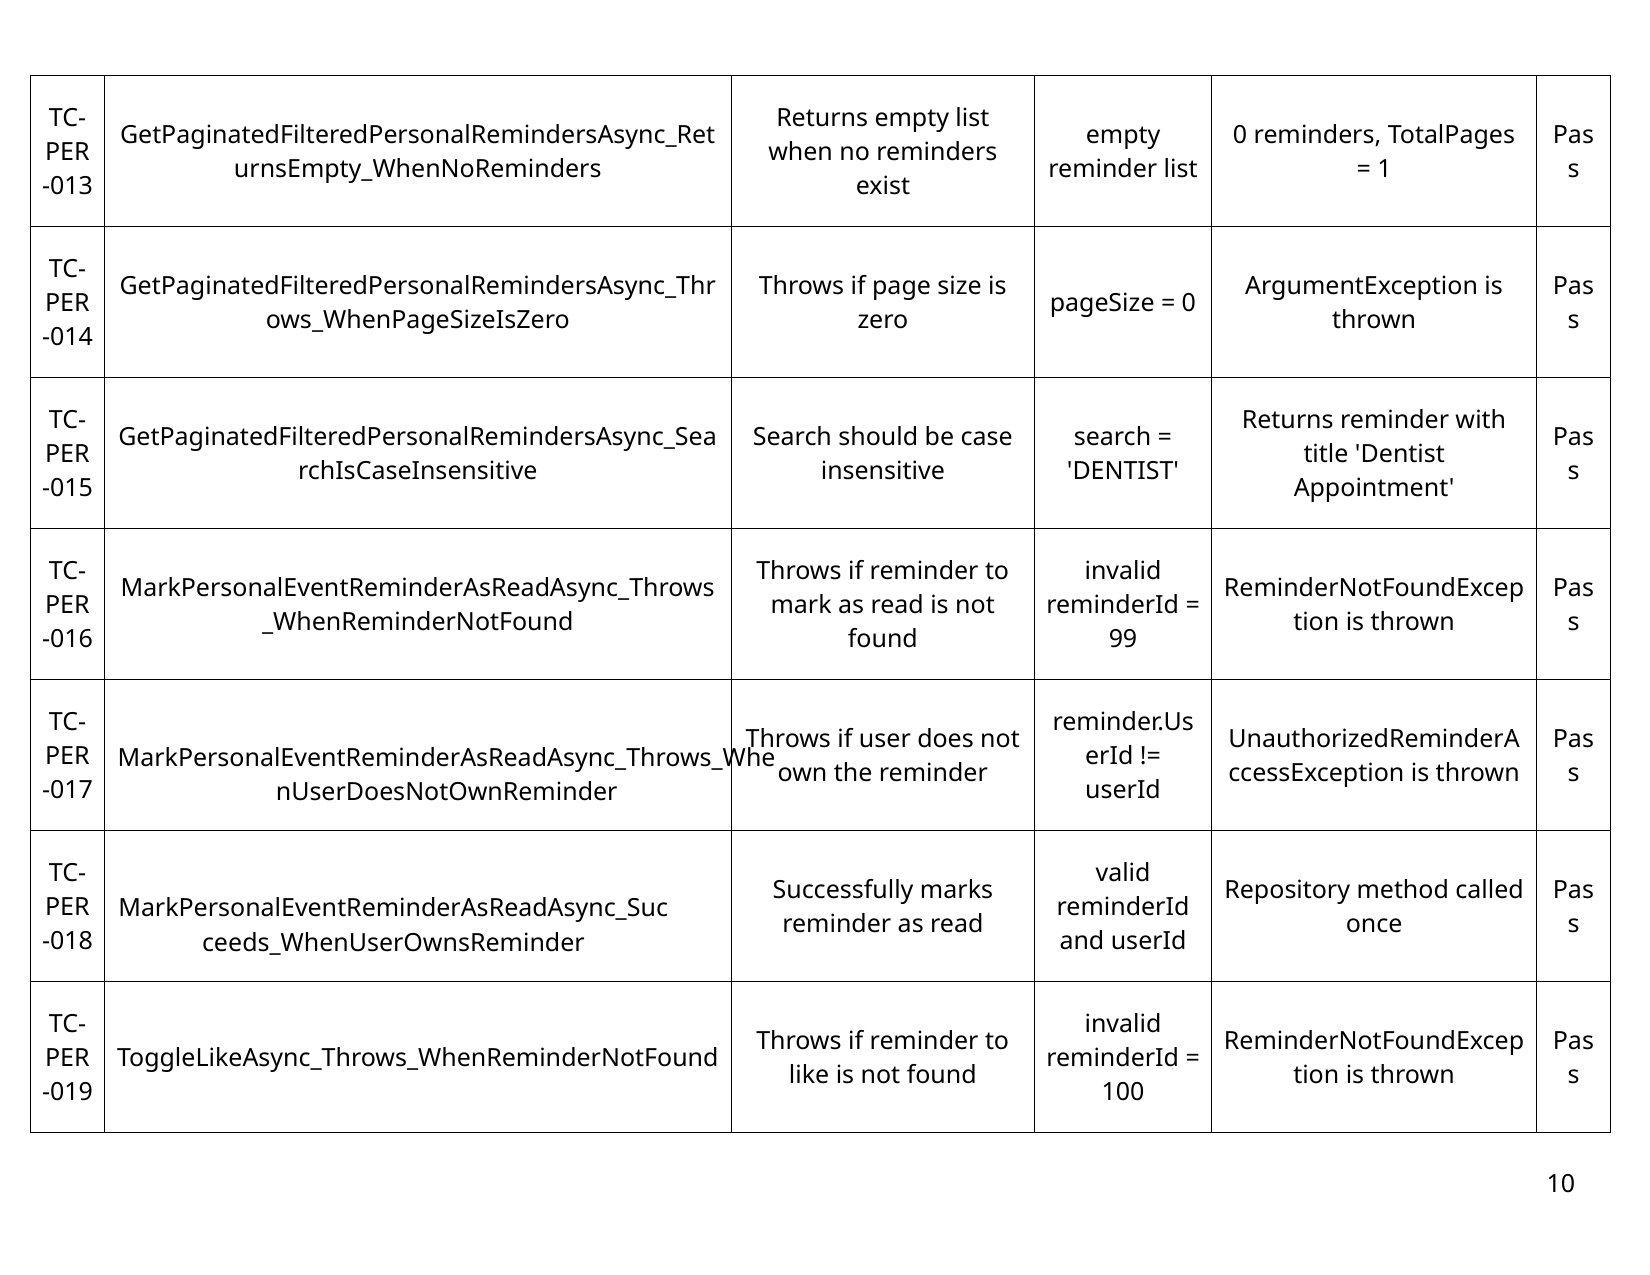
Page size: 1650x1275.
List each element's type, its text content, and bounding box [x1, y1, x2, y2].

table_cell TC-PER-018 [31, 831, 104, 981]
table_cell TC-PER-014 [31, 227, 104, 377]
table_cell Throws if reminder to like is not found [732, 982, 1034, 1132]
table_cell Pass [1537, 529, 1610, 679]
table_cell Returns reminder with title 'Dentist Appointment' [1212, 378, 1536, 528]
table_cell Pass [1537, 680, 1610, 830]
table_cell Pass [1537, 831, 1610, 981]
table_cell Repository method called once [1212, 831, 1536, 981]
table_cell pageSize = 0 [1035, 227, 1211, 377]
table_cell valid reminderId and userId [1035, 831, 1211, 981]
table_cell Throws if reminder to mark as read is not found [732, 529, 1034, 679]
table_cell ToggleLikeAsync_Throws_WhenReminderNotFound [105, 982, 731, 1132]
table_cell ReminderNotFoundException is thrown [1212, 529, 1536, 679]
table_header MarkPersonalEventReminderAsReadAsync_Succeeds_WhenUserOwnsReminder [116, 889, 671, 960]
table_cell Search should be case insensitive [732, 378, 1034, 528]
table_cell Successfully marks reminder as read [732, 831, 1034, 981]
table_cell Pass [1537, 378, 1610, 528]
table_cell Returns empty list when no reminders exist [732, 76, 1034, 226]
table_cell empty reminder list [1035, 76, 1211, 226]
table_cell 0 reminders, TotalPages = 1 [1212, 76, 1536, 226]
table_header [116, 851, 127, 888]
table_cell TC-PER-019 [31, 982, 104, 1132]
table_cell ArgumentException is thrown [1212, 227, 1536, 377]
table_cell Throws if page size is zero [732, 227, 1034, 377]
table_cell UnauthorizedReminderAccessException is thrown [1212, 680, 1536, 830]
table_cell ReminderNotFoundException is thrown [1212, 982, 1536, 1132]
table_cell Pass [1537, 982, 1610, 1132]
table_cell TC-PER-017 [31, 680, 104, 830]
table_cell invalid reminderId = 100 [1035, 982, 1211, 1132]
table_cell search = 'DENTIST' [1035, 378, 1211, 528]
table_cell TC-PER-016 [31, 529, 104, 679]
table_cell Pass [1537, 76, 1610, 226]
table_cell GetPaginatedFilteredPersonalRemindersAsync_SearchIsCaseInsensitive [105, 378, 731, 528]
table_cell [105, 831, 731, 981]
table_cell reminder.UserId != userId [1035, 680, 1211, 830]
table_cell GetPaginatedFilteredPersonalRemindersAsync_Throws_WhenPageSizeIsZero [105, 227, 731, 377]
table_cell Throws if user does not own the reminder [732, 680, 1034, 830]
table_header MarkPersonalEventReminderAsReadAsync_Throws_WhenUserDoesNotOwnReminder [116, 738, 731, 809]
table_cell [105, 680, 731, 830]
table_cell MarkPersonalEventReminderAsReadAsync_Throws_WhenReminderNotFound [105, 529, 731, 679]
table_cell Pass [1537, 227, 1610, 377]
table_cell GetPaginatedFilteredPersonalRemindersAsync_ReturnsEmpty_WhenNoReminders [105, 76, 731, 226]
table_header [116, 700, 127, 738]
table_cell invalid reminderId = 99 [1035, 529, 1211, 679]
table_cell TC-PER-015 [31, 378, 104, 528]
table_cell TC-PER-013 [31, 76, 104, 226]
